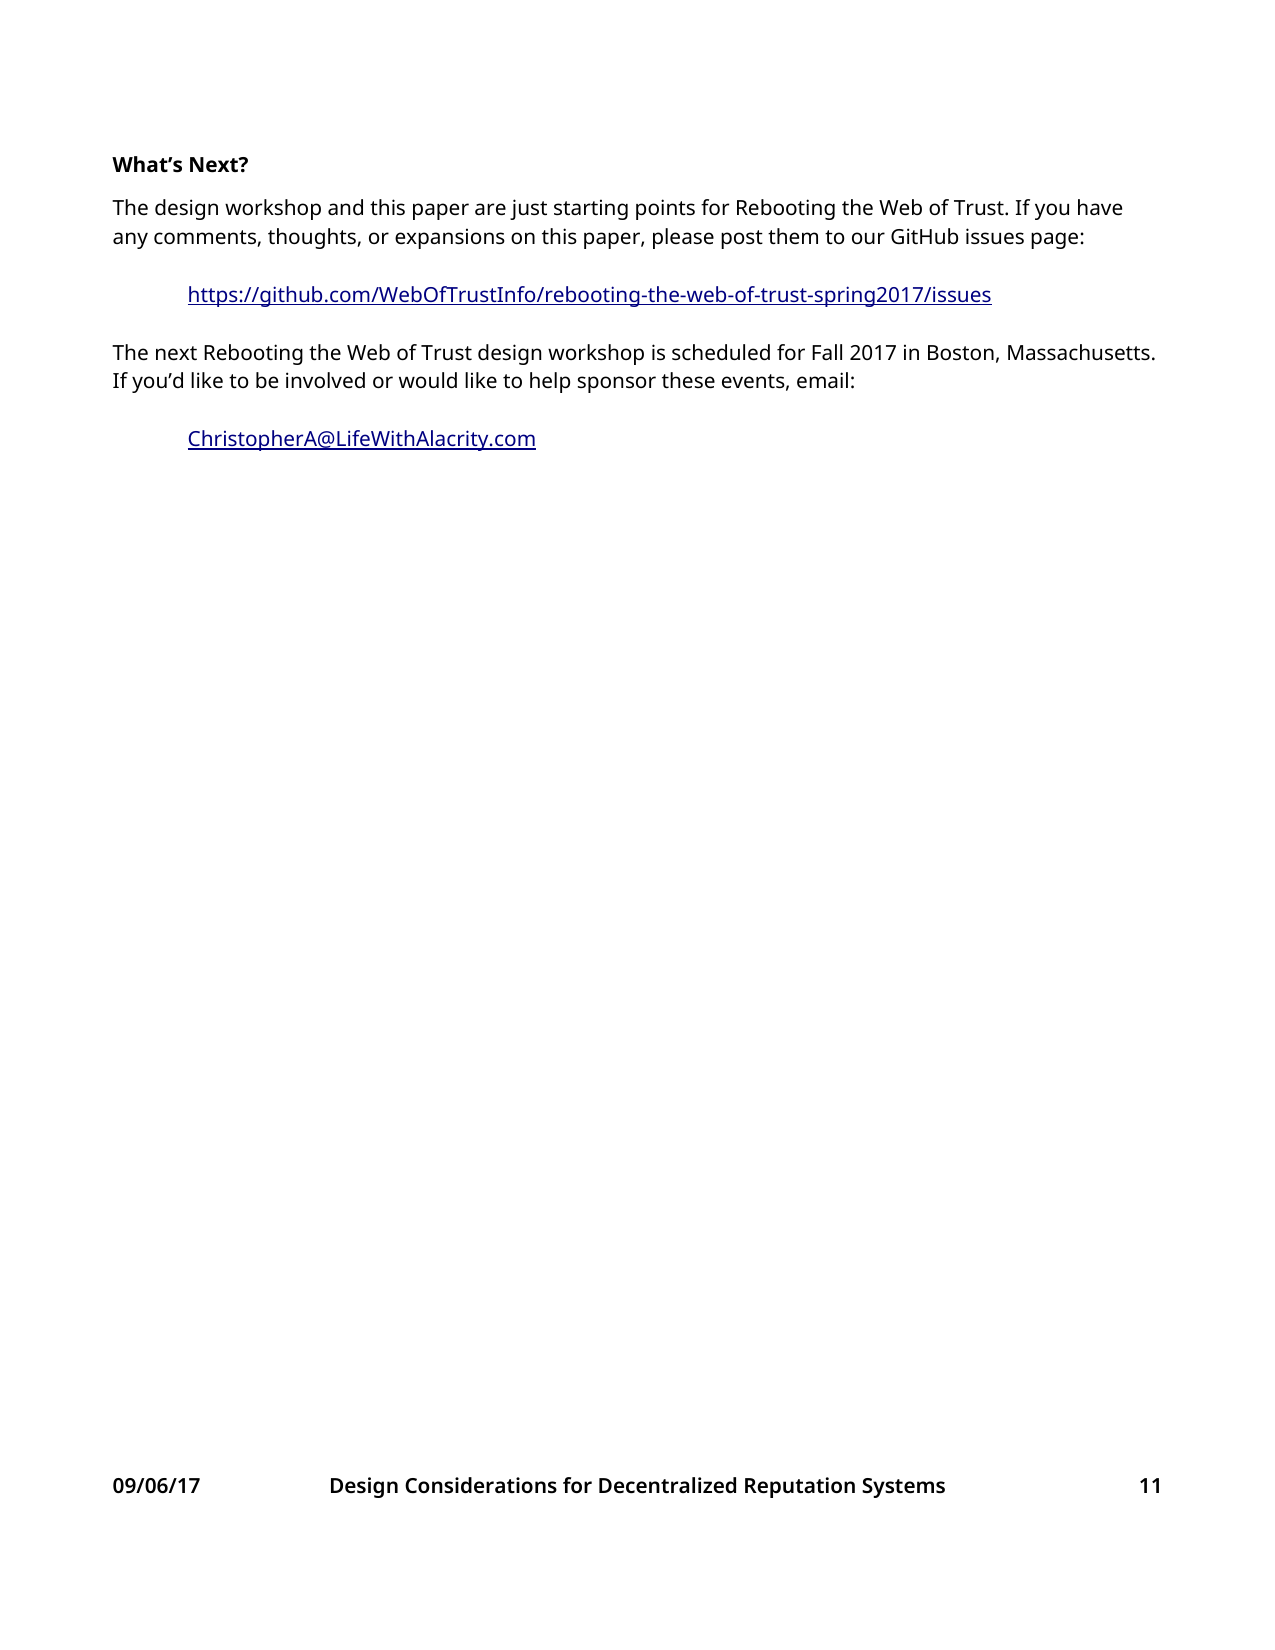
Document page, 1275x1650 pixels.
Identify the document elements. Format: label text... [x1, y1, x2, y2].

text ChristopherA@LifeWithAlacrity.com [112, 424, 1162, 452]
subtitle What’s Next? [112, 150, 1162, 178]
text The design workshop and this paper are just starting points for Rebooting the Web of Trust. If you have any comments, thoughts, or expansions on this paper, please post them to our GitHub issues page: [112, 193, 1162, 250]
text The next Rebooting the Web of Trust design workshop is scheduled for Fall 2017 in Boston, Massachusetts. If you’d like to be involved or would like to help sponsor these events, email: [112, 338, 1162, 394]
text https://github.com/WebOfTrustInfo/rebooting-the-web-of-trust-spring2017/issues [112, 280, 1162, 308]
